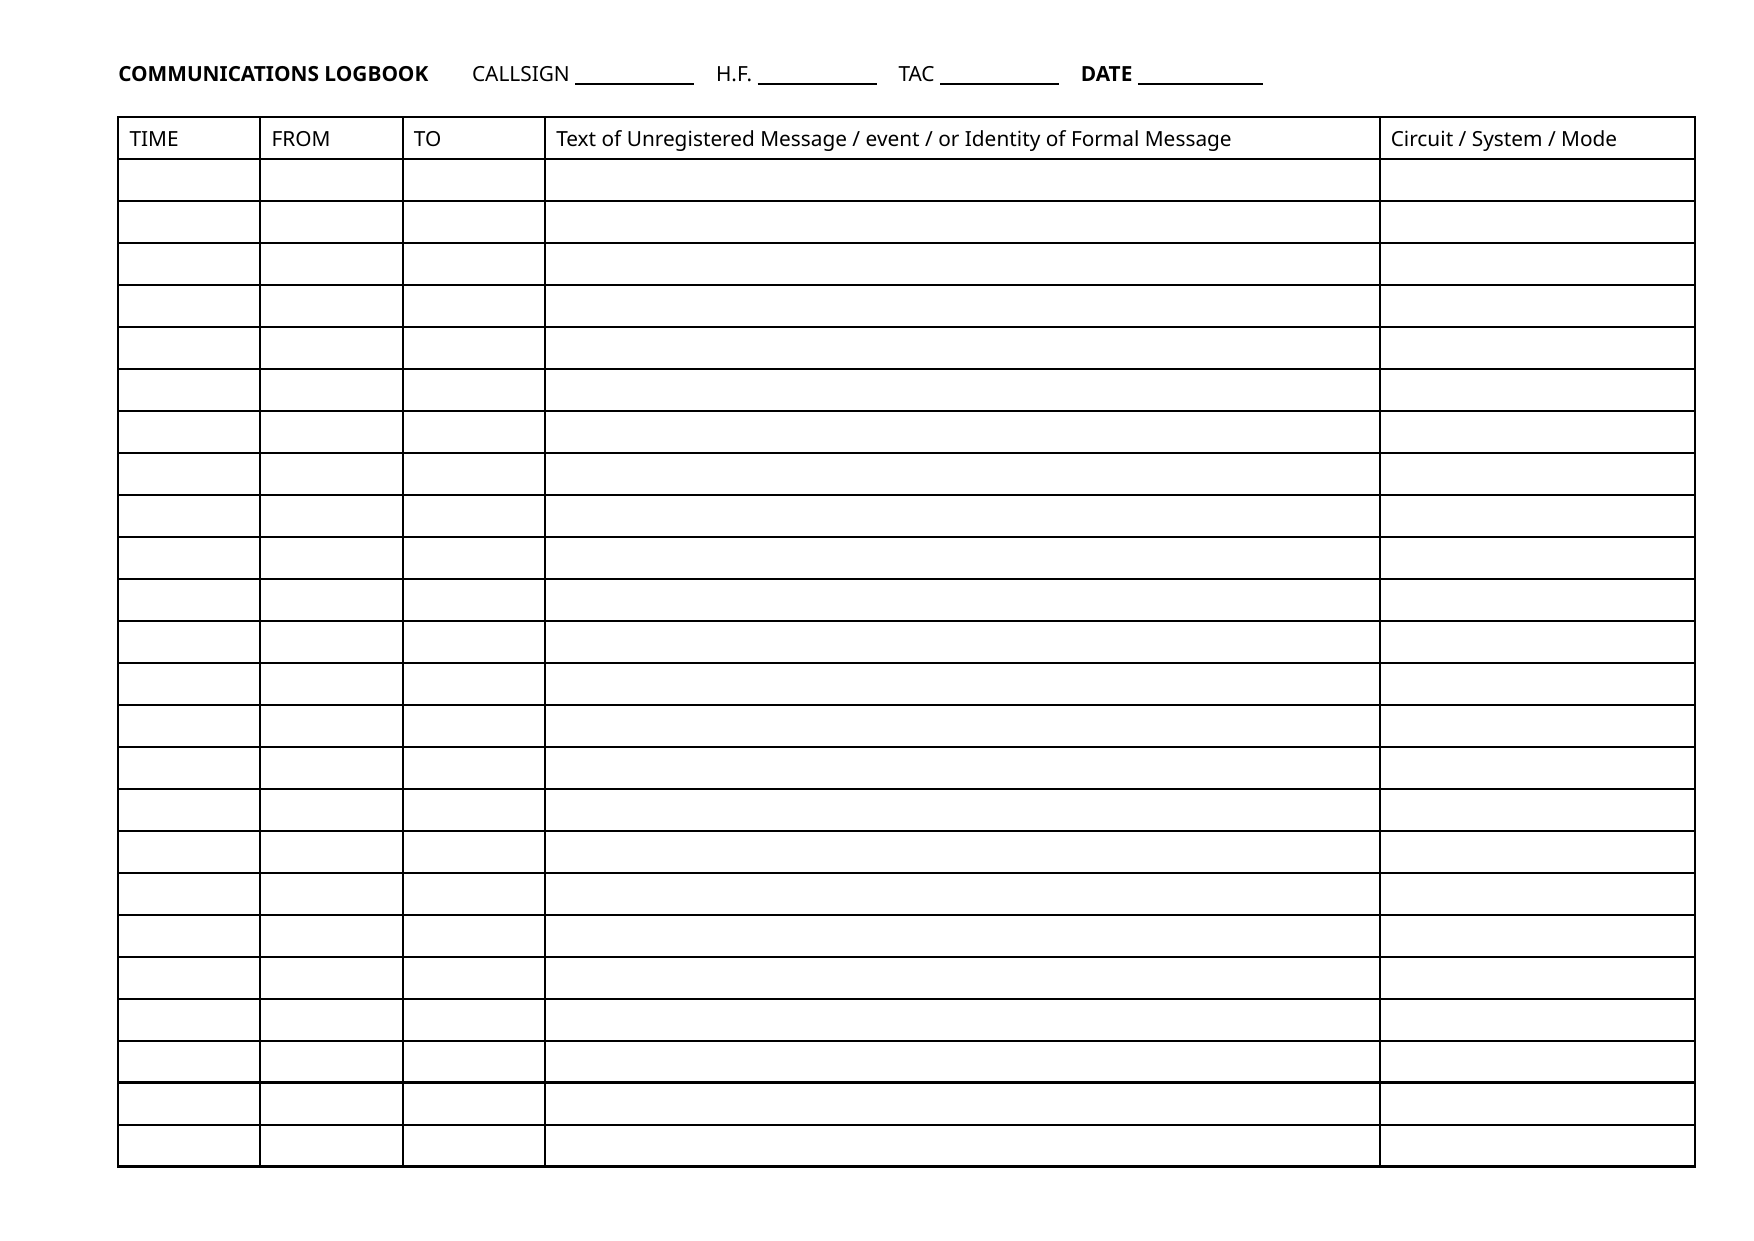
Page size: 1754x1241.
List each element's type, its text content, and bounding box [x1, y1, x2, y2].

table_cell [119, 622, 259, 662]
table_cell [1381, 832, 1694, 872]
table_cell [1381, 328, 1694, 368]
table_cell [404, 958, 544, 997]
table_cell [404, 664, 544, 704]
table_cell [261, 370, 402, 410]
table_cell [261, 874, 402, 913]
table_cell [119, 580, 259, 620]
table_cell [119, 160, 259, 200]
table_cell [404, 832, 544, 872]
table_cell [119, 1126, 259, 1165]
table_cell [404, 1084, 544, 1123]
table_cell [261, 1000, 402, 1039]
table_cell [546, 1000, 1379, 1039]
table_cell [1381, 286, 1694, 326]
table_cell [546, 622, 1379, 662]
table_cell [1381, 916, 1694, 956]
table_header TIME [119, 118, 259, 158]
table_cell [546, 1126, 1379, 1165]
table_cell [404, 370, 544, 410]
table_cell [119, 916, 259, 956]
table_cell [404, 1042, 544, 1081]
table_cell [546, 454, 1379, 494]
table_cell [119, 958, 259, 997]
table_cell [546, 412, 1379, 452]
table_cell [1381, 202, 1694, 242]
table_cell [1381, 874, 1694, 913]
table_cell [546, 244, 1379, 284]
table_cell [261, 622, 402, 662]
table_cell [546, 580, 1379, 620]
table_cell [261, 496, 402, 536]
table_cell [119, 748, 259, 788]
table_cell [1381, 790, 1694, 829]
table_cell [546, 874, 1379, 913]
table_cell [119, 412, 259, 452]
table_cell [546, 496, 1379, 536]
table_cell [404, 538, 544, 578]
table_cell [546, 286, 1379, 326]
table_cell [546, 958, 1379, 997]
table_cell [261, 412, 402, 452]
table_cell [404, 706, 544, 746]
table_cell [404, 916, 544, 956]
table_cell [119, 538, 259, 578]
table_cell [1381, 706, 1694, 746]
table_cell [261, 832, 402, 872]
table_cell [1381, 160, 1694, 200]
table_cell [261, 580, 402, 620]
table_cell [1381, 454, 1694, 494]
table_header TO [404, 118, 544, 158]
table_cell [404, 328, 544, 368]
table_cell [404, 202, 544, 242]
table_cell [261, 454, 402, 494]
table_header Circuit / System / Mode [1381, 118, 1694, 158]
table_cell [261, 748, 402, 788]
table_cell [404, 286, 544, 326]
table_cell [404, 496, 544, 536]
table_cell [261, 244, 402, 284]
table_cell [119, 1042, 259, 1081]
table_cell [119, 454, 259, 494]
table_cell [546, 916, 1379, 956]
table_cell [404, 1000, 544, 1039]
table_cell [119, 874, 259, 913]
table_cell [119, 706, 259, 746]
table_cell [261, 538, 402, 578]
table_cell [1381, 1000, 1694, 1039]
text COMMUNICATIONS LOGBOOK CALLSIGN H.F. TAC DATE [118, 59, 1695, 87]
table_cell [404, 1126, 544, 1165]
table_cell [546, 160, 1379, 200]
table_cell [404, 580, 544, 620]
table_cell [119, 370, 259, 410]
table_cell [261, 202, 402, 242]
table_cell [119, 664, 259, 704]
table_cell [261, 790, 402, 829]
table_cell [404, 412, 544, 452]
table_cell [404, 160, 544, 200]
table_cell [546, 328, 1379, 368]
table_cell [1381, 664, 1694, 704]
table_cell [404, 874, 544, 913]
table_cell [546, 370, 1379, 410]
table_cell [119, 1000, 259, 1039]
table_cell [261, 1084, 402, 1123]
table_cell [1381, 1042, 1694, 1081]
table_cell [1381, 496, 1694, 536]
table_cell [546, 538, 1379, 578]
table_cell [261, 664, 402, 704]
table_cell [546, 1042, 1379, 1081]
table_cell [261, 1126, 402, 1165]
table_cell [1381, 580, 1694, 620]
table_cell [546, 1084, 1379, 1123]
table_header FROM [261, 118, 402, 158]
table_cell [404, 244, 544, 284]
table_cell [546, 664, 1379, 704]
table_cell [1381, 622, 1694, 662]
table_cell [546, 202, 1379, 242]
table_cell [1381, 412, 1694, 452]
table_cell [1381, 538, 1694, 578]
table_cell [546, 706, 1379, 746]
table_cell [119, 832, 259, 872]
table_cell [1381, 370, 1694, 410]
table_cell [404, 622, 544, 662]
table_cell [261, 1042, 402, 1081]
table_cell [119, 286, 259, 326]
table_cell [404, 790, 544, 829]
table_cell [1381, 1084, 1694, 1123]
table_cell [404, 454, 544, 494]
table_cell [119, 328, 259, 368]
table_cell [404, 748, 544, 788]
table_cell [261, 958, 402, 997]
table_cell [261, 706, 402, 746]
table_header Text of Unregistered Message / event / or Identity of Formal Message [546, 118, 1379, 158]
table_cell [546, 748, 1379, 788]
table_cell [261, 916, 402, 956]
table_cell [119, 202, 259, 242]
table_cell [1381, 748, 1694, 788]
table_cell [119, 790, 259, 829]
table_cell [261, 286, 402, 326]
table_cell [261, 328, 402, 368]
table_cell [546, 832, 1379, 872]
table_cell [1381, 1126, 1694, 1165]
table_cell [261, 160, 402, 200]
table_cell [1381, 244, 1694, 284]
table_cell [119, 244, 259, 284]
table_cell [546, 790, 1379, 829]
table_cell [1381, 958, 1694, 997]
table_cell [119, 1084, 259, 1123]
table_cell [119, 496, 259, 536]
